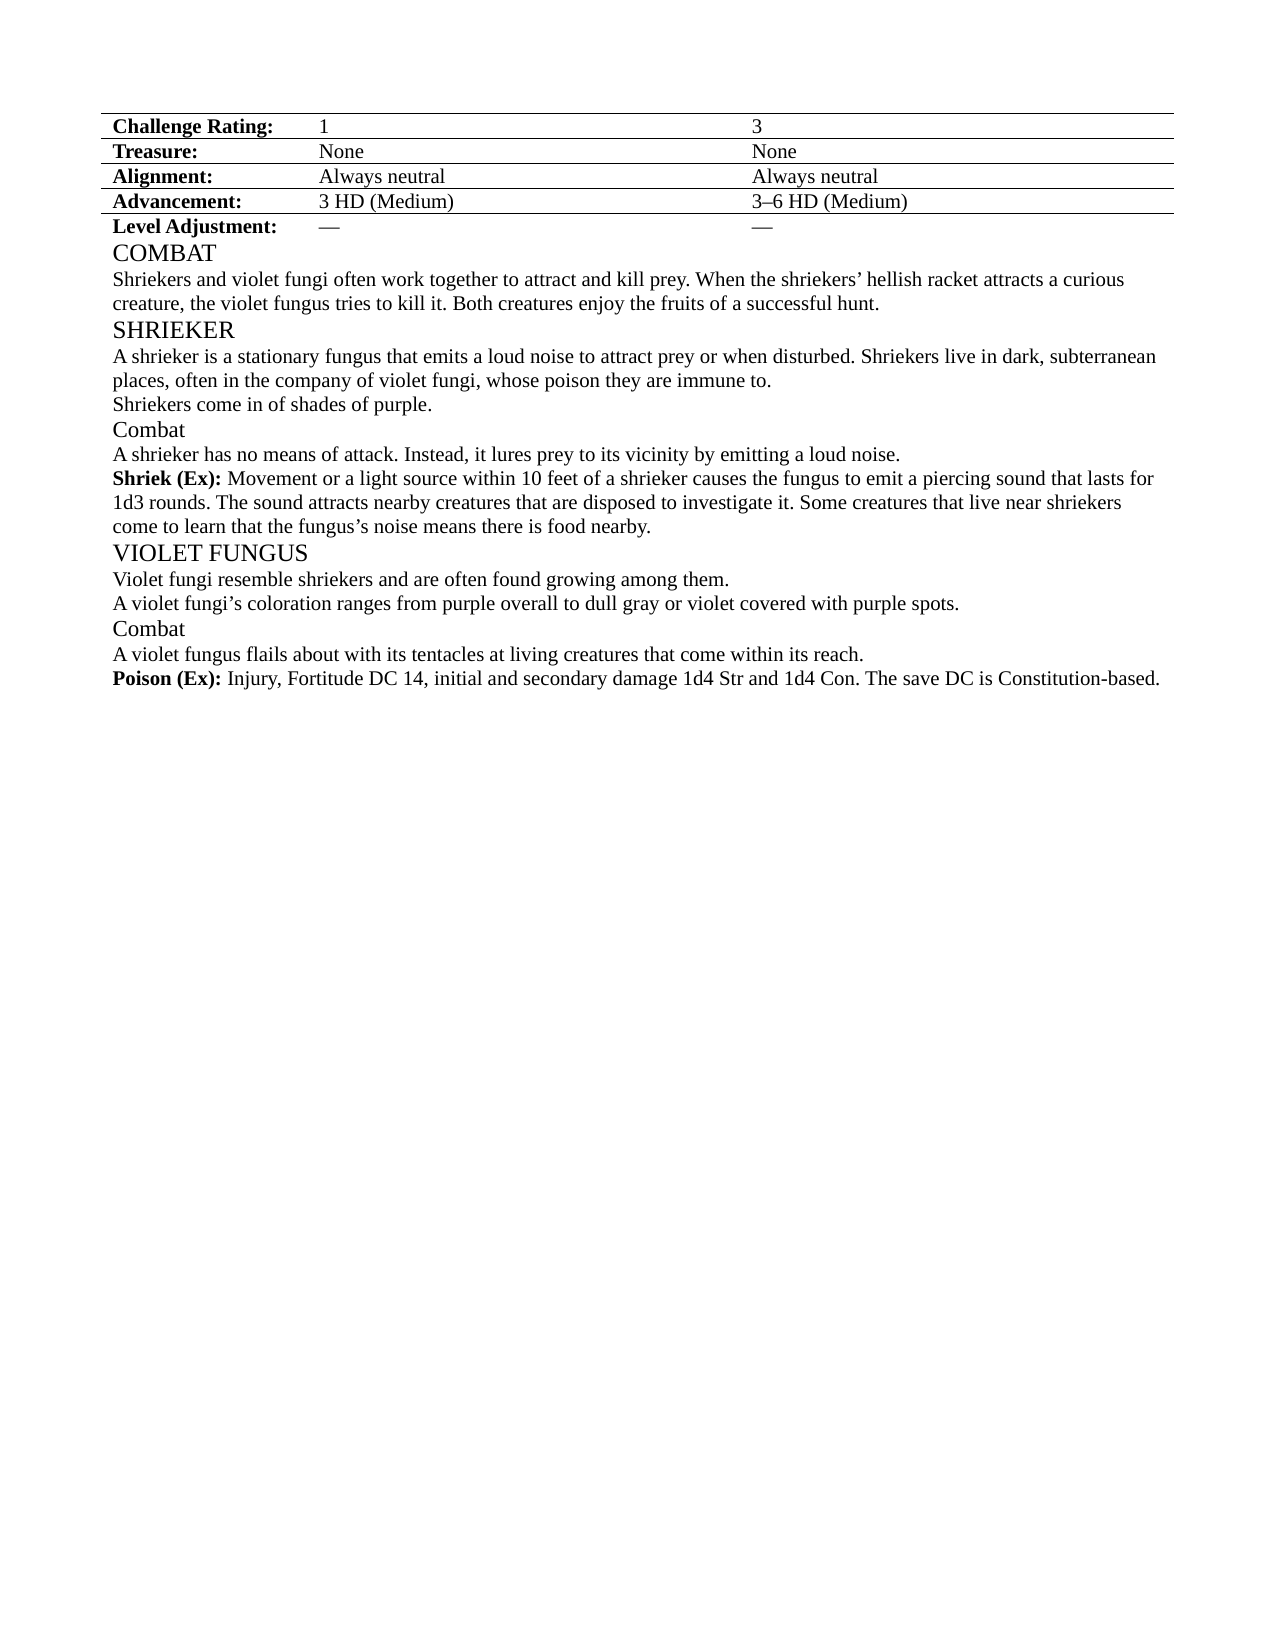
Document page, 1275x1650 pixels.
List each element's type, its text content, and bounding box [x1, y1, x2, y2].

table_cell Alignment: [101, 164, 307, 188]
table_cell Always neutral [740, 164, 1174, 188]
table_cell — [740, 214, 1174, 238]
table_cell None [308, 139, 740, 163]
table_cell Always neutral [308, 164, 740, 188]
table_cell 3 [740, 114, 1174, 138]
text COMBAT [112, 238, 1162, 267]
table_cell None [740, 139, 1174, 163]
text Shriek (Ex): Movement or a light source within 10 feet of a shrieker causes the fungus to emit a piercing sound that lasts for 1d3 rounds. The sound attracts nearby creatures that are disposed to investigate it. Some creatures that live near shriekers come to learn that the fungus’s noise means there is food nearby. [112, 466, 1162, 538]
table_cell Challenge Rating: [101, 114, 307, 138]
text A violet fungus flails about with its tentacles at living creatures that come within its reach. [112, 642, 1162, 666]
text SHRIEKER [112, 315, 1162, 344]
table_cell — [308, 214, 740, 238]
text A violet fungi’s coloration ranges from purple overall to dull gray or violet covered with purple spots. [112, 591, 1162, 615]
text Combat [112, 615, 1162, 642]
table_cell 1 [308, 114, 740, 138]
text A shrieker has no means of attack. Instead, it lures prey to its vicinity by emitting a loud noise. [112, 442, 1162, 466]
text Poison (Ex): Injury, Fortitude DC 14, initial and secondary damage 1d4 Str and 1d4 Con. The save DC is Constitution-based. [112, 666, 1162, 690]
text Combat [112, 416, 1162, 442]
table_cell Level Adjustment: [101, 214, 307, 238]
table_cell Treasure: [101, 139, 307, 163]
table_cell 3–6 HD (Medium) [740, 189, 1174, 213]
table_cell Advancement: [101, 189, 307, 213]
text VIOLET FUNGUS [112, 538, 1162, 567]
text Shriekers and violet fungi often work together to attract and kill prey. When the shriekers’ hellish racket attracts a curious creature, the violet fungus tries to kill it. Both creatures enjoy the fruits of a successful hunt. [112, 267, 1162, 315]
table_cell 3 HD (Medium) [308, 189, 740, 213]
text Shriekers come in of shades of purple. [112, 392, 1162, 416]
text Violet fungi resemble shriekers and are often found growing among them. [112, 567, 1162, 591]
text A shrieker is a stationary fungus that emits a loud noise to attract prey or when disturbed. Shriekers live in dark, subterranean places, often in the company of violet fungi, whose poison they are immune to. [112, 344, 1162, 392]
